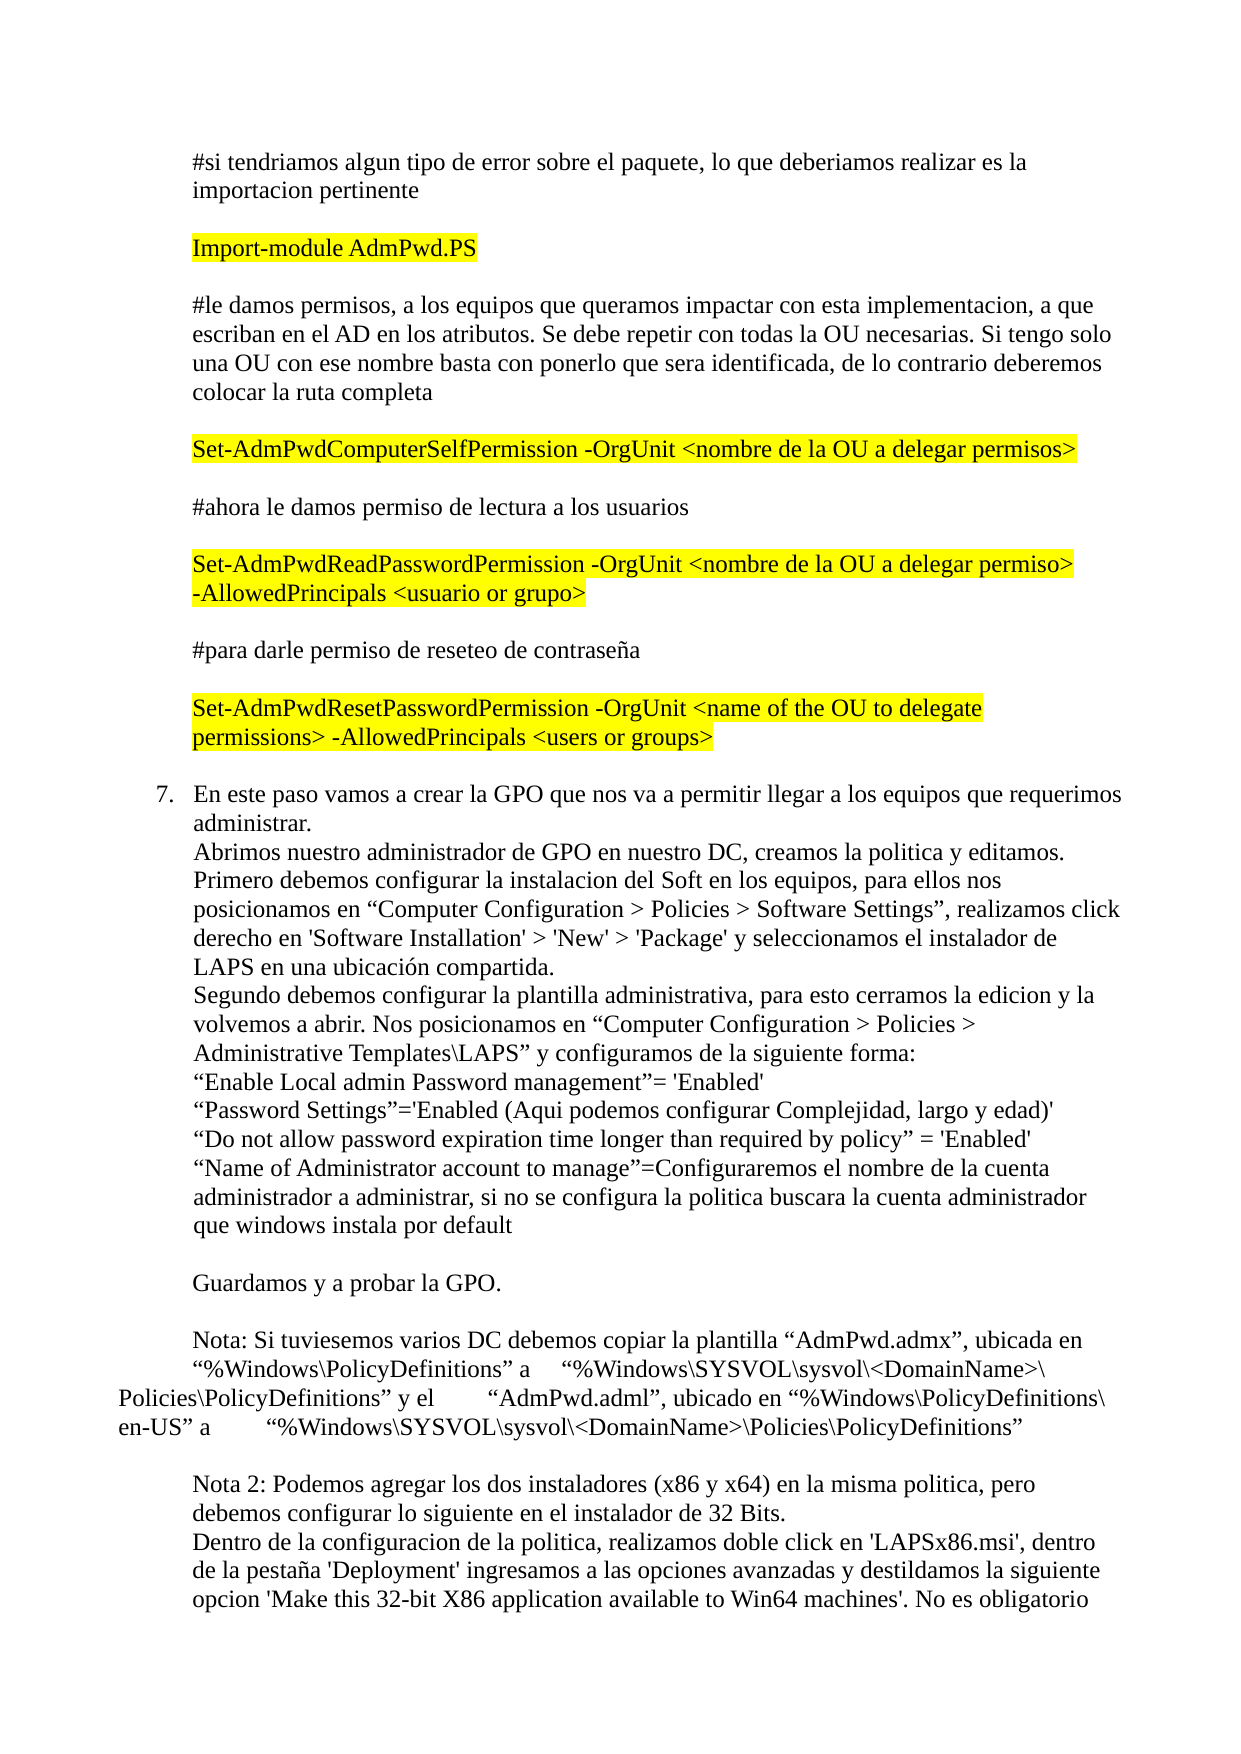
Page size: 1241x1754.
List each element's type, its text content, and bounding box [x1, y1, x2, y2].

text -AllowedPrincipals <usuario or grupo> [118, 578, 1122, 607]
text Nota 2: Podemos agregar los dos instaladores (x86 y x64) en la misma politica, pero debemos configurar lo siguiente en el instalador de 32 Bits. [118, 1469, 1122, 1527]
text #le damos permisos, a los equipos que queramos impactar con esta implementacion, a que escriban en el AD en los atributos. Se debe repetir con todas la OU necesarias. Si tengo solo una OU con ese nombre basta con ponerlo que sera identificada, de lo contrario deberemos colocar la ruta completa [118, 291, 1122, 406]
list Segundo debemos configurar la plantilla administrativa, para esto cerramos la edicion y la volvemos a abrir. Nos posicionamos en “Computer Configuration > Policies > Administrative Templates\LAPS” y configuramos de la siguiente forma: [156, 981, 1122, 1067]
text permissions> -AllowedPrincipals <users or groups> [118, 722, 1122, 751]
text Set-AdmPwdReadPasswordPermission -OrgUnit <nombre de la OU a delegar permiso> [118, 549, 1122, 578]
text Guardamos y a probar la GPO. [118, 1268, 1122, 1297]
text Nota: Si tuviesemos varios DC debemos copiar la plantilla “AdmPwd.admx”, ubicada en “%Windows\PolicyDefinitions” a “%Windows\SYSVOL\sysvol\<DomainName>\Policies\PolicyDefinitions” y el “AdmPwd.adml”, ubicado en “%Windows\PolicyDefinitions\en-US” a “%Windows\SYSVOL\sysvol\<DomainName>\Policies\PolicyDefinitions” [118, 1326, 1122, 1441]
text Set-AdmPwdResetPasswordPermission -OrgUnit <name of the OU to delegate [118, 693, 1122, 722]
list “Name of Administrator account to manage”=Configuraremos el nombre de la cuenta administrador a administrar, si no se configura la politica buscara la cuenta administrador que windows instala por default [156, 1153, 1122, 1239]
text #si tendriamos algun tipo de error sobre el paquete, lo que deberiamos realizar es la importacion pertinente [118, 147, 1122, 204]
list “Do not allow password expiration time longer than required by policy” = 'Enabled' [156, 1124, 1122, 1153]
list “Enable Local admin Password management”= 'Enabled' [156, 1067, 1122, 1096]
text Dentro de la configuracion de la politica, realizamos doble click en 'LAPSx86.msi', dentro de la pestaña 'Deployment' ingresamos a las opciones avanzadas y destildamos la siguiente opcion 'Make this 32-bit X86 application available to Win64 machines'. No es obligatorio [118, 1527, 1122, 1613]
list En este paso vamos a crear la GPO que nos va a permitir llegar a los equipos que requerimos administrar. [156, 779, 1122, 837]
list Abrimos nuestro administrador de GPO en nuestro DC, creamos la politica y editamos. [156, 837, 1122, 866]
text Set-AdmPwdComputerSelfPermission -OrgUnit <nombre de la OU a delegar permisos> [118, 434, 1122, 463]
text Import-module AdmPwd.PS [118, 233, 1122, 262]
text #para darle permiso de reseteo de contraseña [118, 636, 1122, 664]
list Primero debemos configurar la instalacion del Soft en los equipos, para ellos nos posicionamos en “Computer Configuration > Policies > Software Settings”, realizamos click derecho en 'Software Installation' > 'New' > 'Package' y seleccionamos el instalador de LAPS en una ubicación compartida. [156, 866, 1122, 981]
text #ahora le damos permiso de lectura a los usuarios [118, 492, 1122, 521]
list “Password Settings”='Enabled (Aqui podemos configurar Complejidad, largo y edad)' [156, 1096, 1122, 1124]
